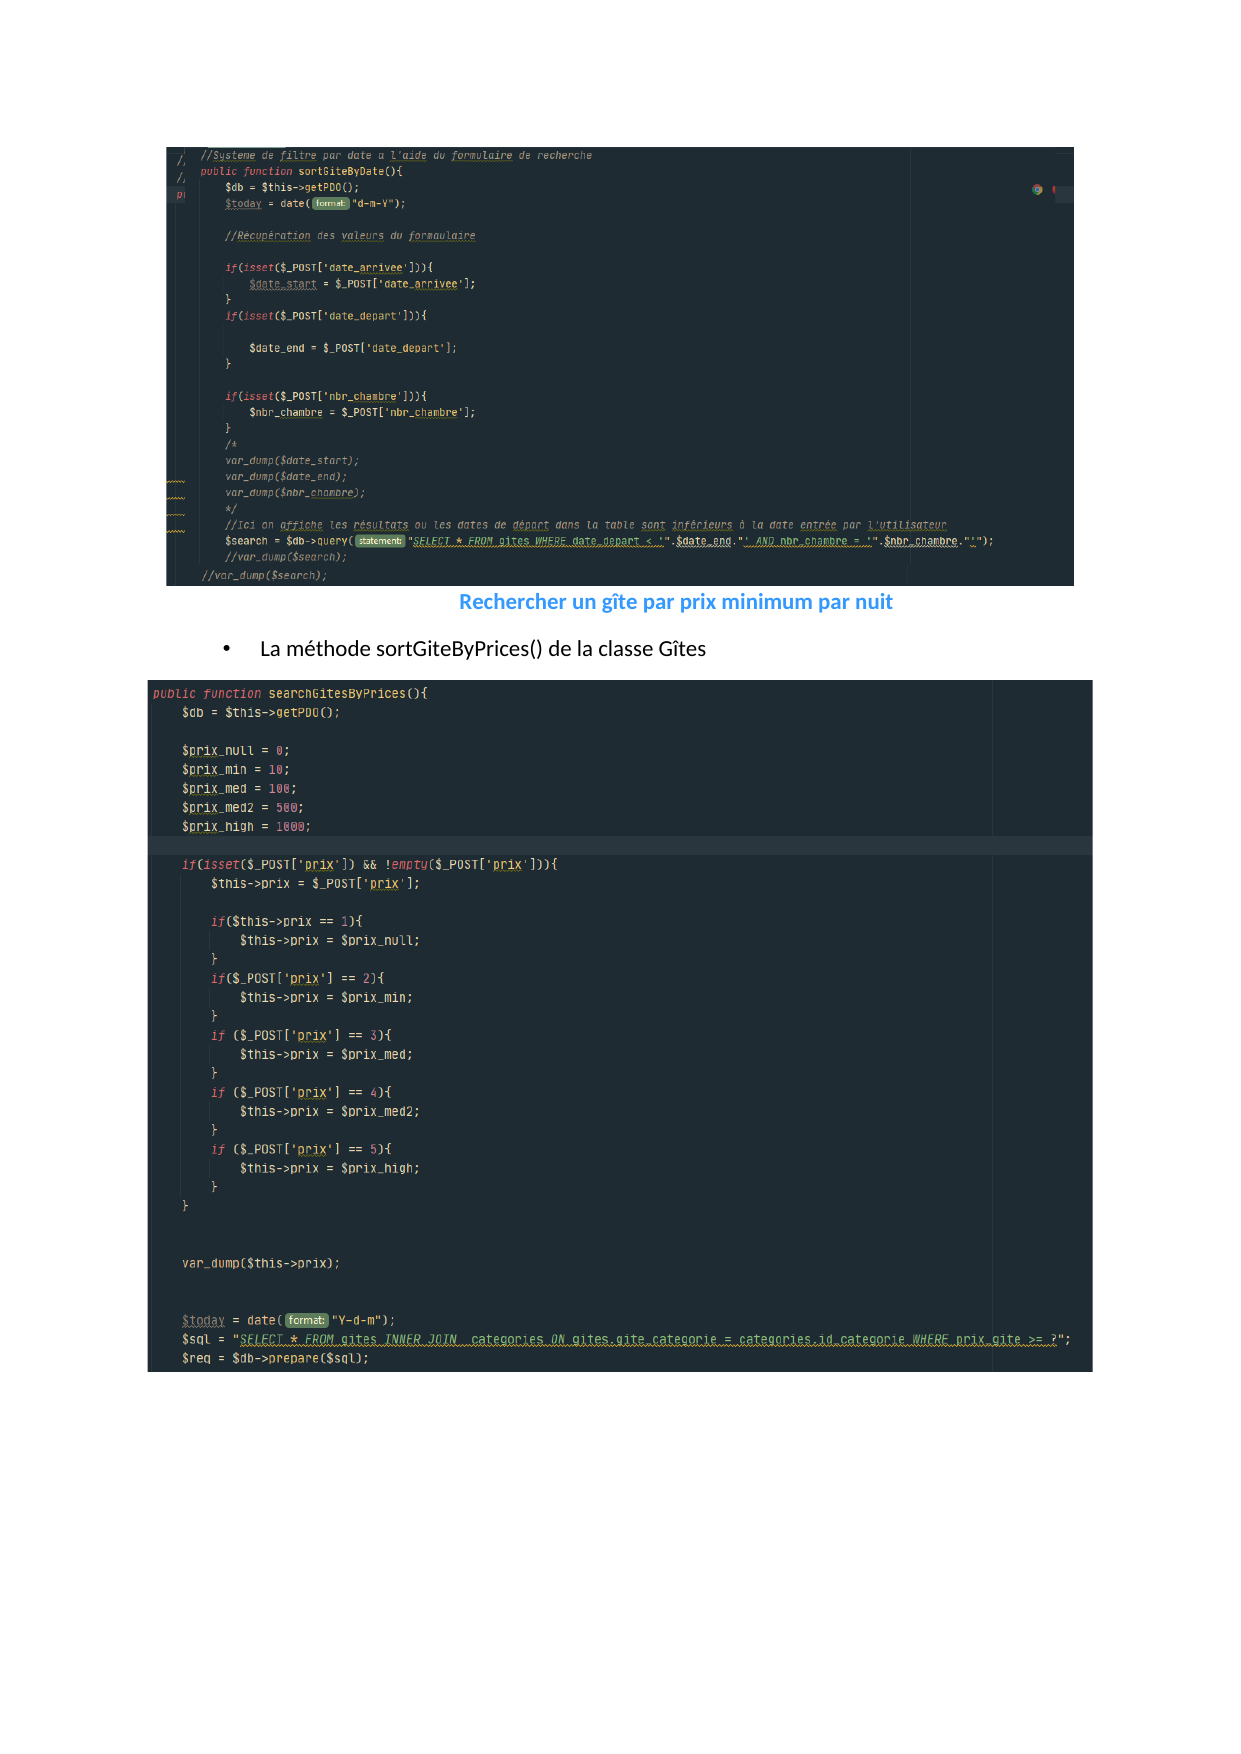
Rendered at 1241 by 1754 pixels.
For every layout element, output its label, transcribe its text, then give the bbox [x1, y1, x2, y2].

picture [166, 147, 1074, 586]
picture [147, 680, 1093, 1372]
list La méthode sortGiteByPrices() de la classe Gîtes [223, 634, 1093, 662]
list Rechercher un gîte par prix minimum par nuit [223, 148, 1093, 615]
